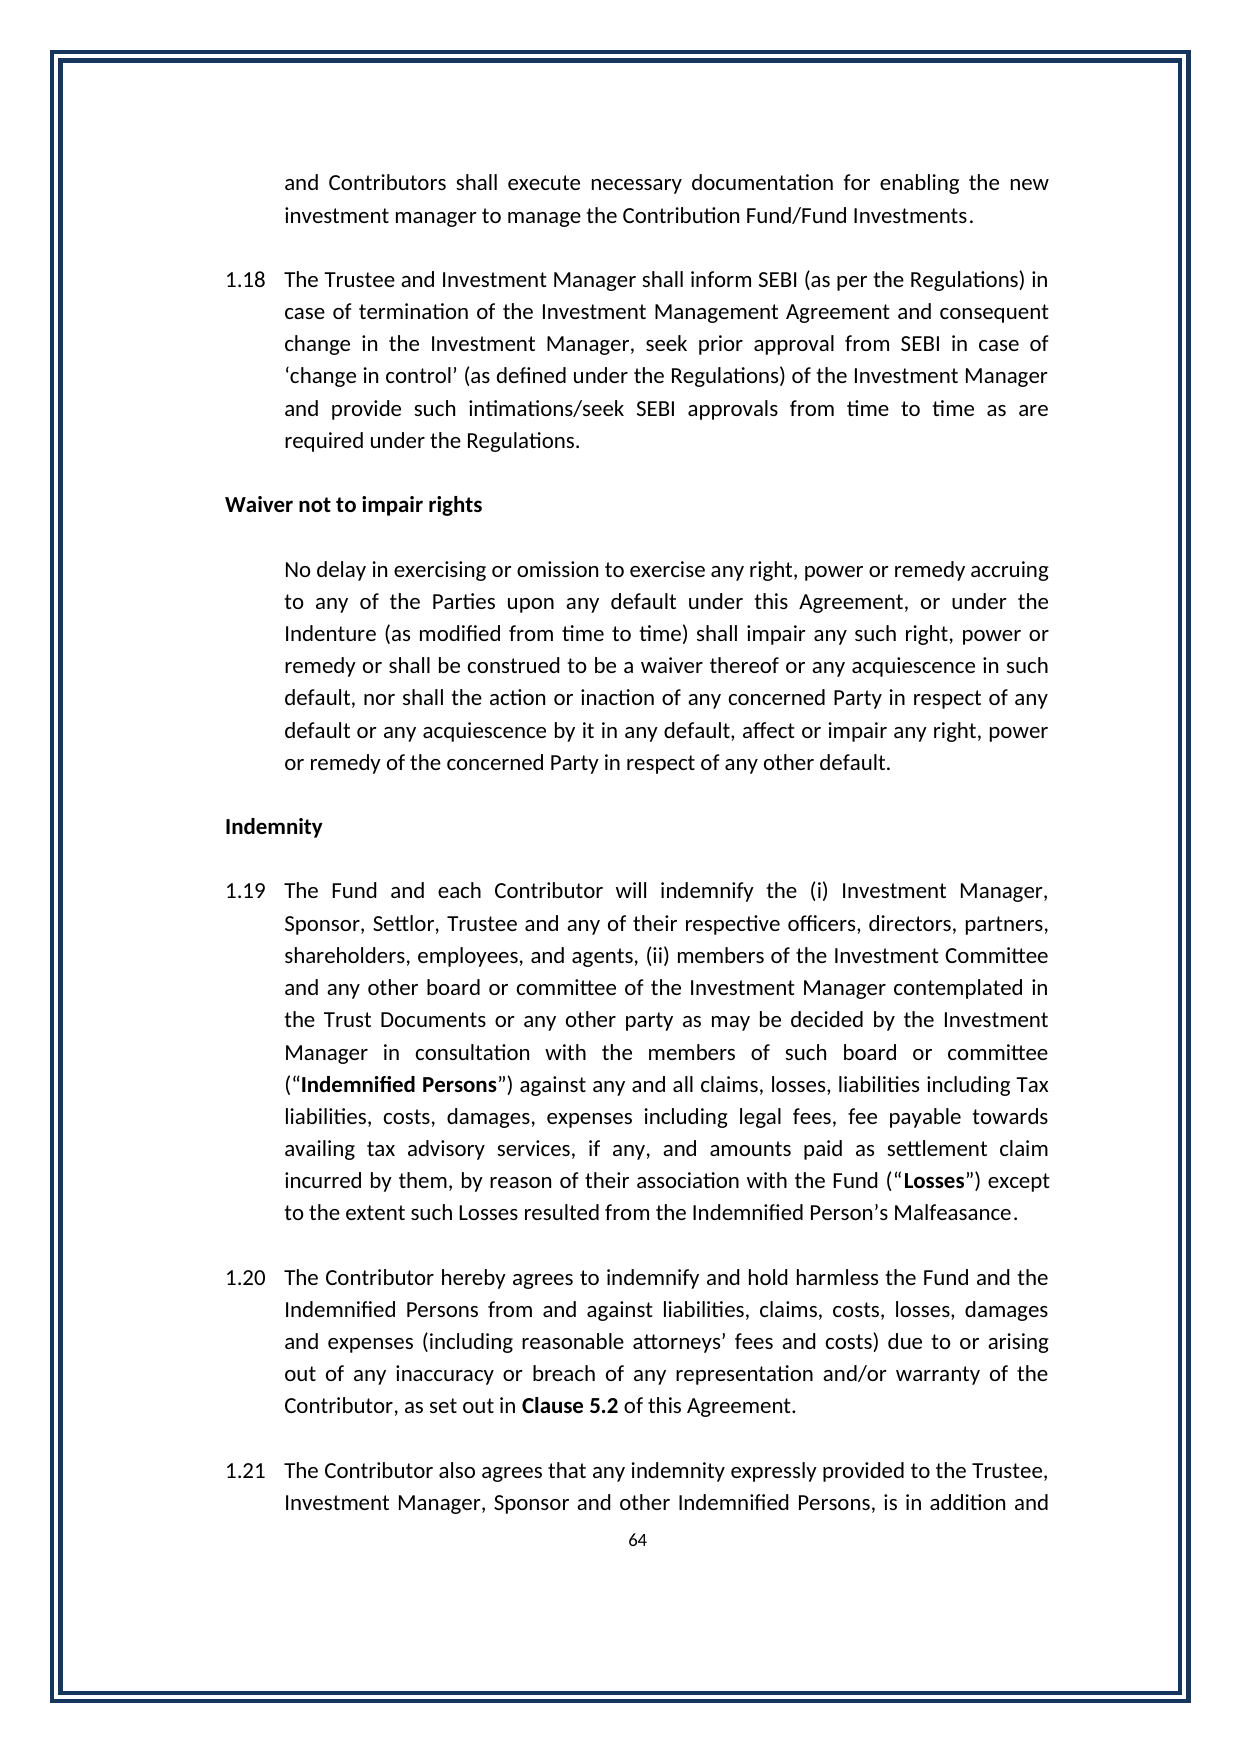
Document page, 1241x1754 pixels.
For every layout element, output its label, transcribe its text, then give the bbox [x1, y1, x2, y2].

list The Fund and each Contributor will indemnify the (i) Investment Manager, Sponsor, Settlor, Trustee and any of their respective officers, directors, partners, shareholders, employees, and agents, (ii) members of the Investment Committee and any other board or committee of the Investment Manager contemplated in the Trust Documents or any other party as may be decided by the Investment Manager in consultation with the members of such board or committee (“Indemnified Persons”) against any and all claims, losses, liabilities including Tax liabilities, costs, damages, expenses including legal fees, fee payable towards availing tax advisory services, if any, and amounts paid as settlement claim incurred by them, by reason of their association with the Fund (“Losses”) except to the extent such Losses resulted from the Indemnified Person’s Malfeasance. [225, 877, 1050, 1227]
list The Contributor also agrees that any indemnity expressly provided to the Trustee, Investment Manager, Sponsor and other Indemnified Persons, is in addition and [225, 1456, 1050, 1516]
list The Trustee and Investment Manager shall inform SEBI (as per the Regulations) in case of termination of the Investment Management Agreement and consequent change in the Investment Manager, seek prior approval from SEBI in case of ‘change in control’ (as defined under the Regulations) of the Investment Manager and provide such intimations/seek SEBI approvals from time to time as are required under the Regulations. [225, 265, 1050, 454]
list and Contributors shall execute necessary documentation for enabling the new investment manager to manage the Contribution Fund/Fund Investments. [225, 168, 1050, 229]
list The Contributor hereby agrees to indemnify and hold harmless the Fund and the Indemnified Persons from and against liabilities, claims, costs, losses, damages and expenses (including reasonable attorneys’ fees and costs) due to or arising out of any inaccuracy or breach of any representation and/or warranty of the Contributor, as set out in Clause 5.2 of this Agreement. [225, 1263, 1050, 1420]
text No delay in exercising or omission to exercise any right, power or remedy accruing to any of the Parties upon any default under this Agreement, or under the Indenture (as modified from time to time) shall impair any such right, power or remedy or shall be construed to be a waiver thereof or any acquiescence in such default, nor shall the action or inaction of any concerned Party in respect of any default or any acquiescence by it in any default, affect or impair any right, power or remedy of the concerned Party in respect of any other default. [284, 555, 1050, 776]
subtitle Indemnity [225, 812, 1050, 840]
subtitle Waiver not to impair rights [225, 490, 1050, 518]
